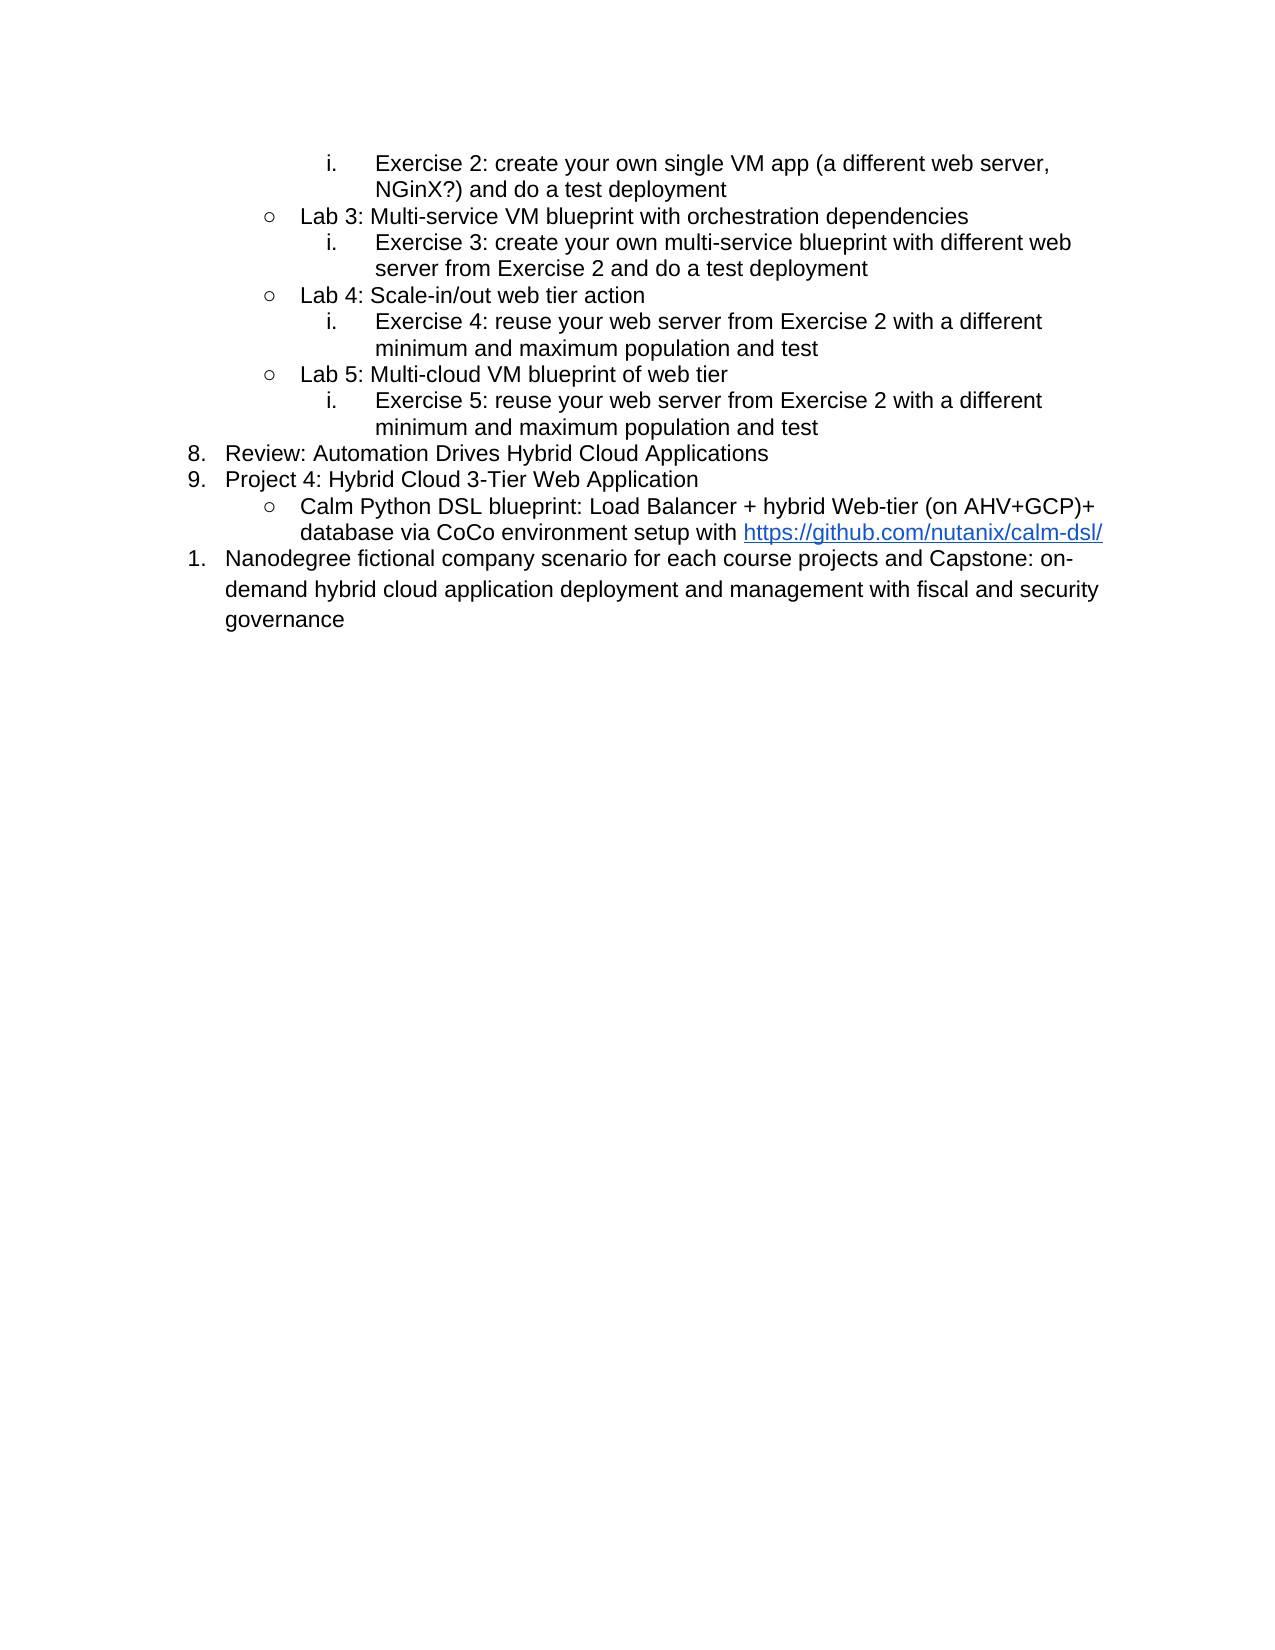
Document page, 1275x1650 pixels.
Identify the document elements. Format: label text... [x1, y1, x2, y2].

list Nanodegree fictional company scenario for each course projects and Capstone: on-demand hybrid cloud application deployment and management with fiscal and security governance [187, 545, 1125, 632]
list Lab 4: Scale-in/out web tier action [262, 282, 1125, 308]
list Lab 3: Multi-service VM blueprint with orchestration dependencies [262, 203, 1125, 229]
list Calm Python DSL blueprint: Load Balancer + hybrid Web-tier (on AHV+GCP)+ database via CoCo environment setup with https://github.com/nutanix/calm-dsl/ [262, 493, 1125, 545]
list Project 4: Hybrid Cloud 3-Tier Web Application [187, 466, 1125, 493]
list Exercise 5: reuse your web server from Exercise 2 with a different minimum and maximum population and test [337, 387, 1125, 440]
list Lab 5: Multi-cloud VM blueprint of web tier [262, 361, 1125, 387]
list Review: Automation Drives Hybrid Cloud Applications [187, 440, 1125, 466]
list Exercise 2: create your own single VM app (a different web server, NGinX?) and do a test deployment [337, 150, 1125, 203]
list Exercise 3: create your own multi-service blueprint with different web server from Exercise 2 and do a test deployment [337, 229, 1125, 282]
list Exercise 4: reuse your web server from Exercise 2 with a different minimum and maximum population and test [337, 308, 1125, 361]
